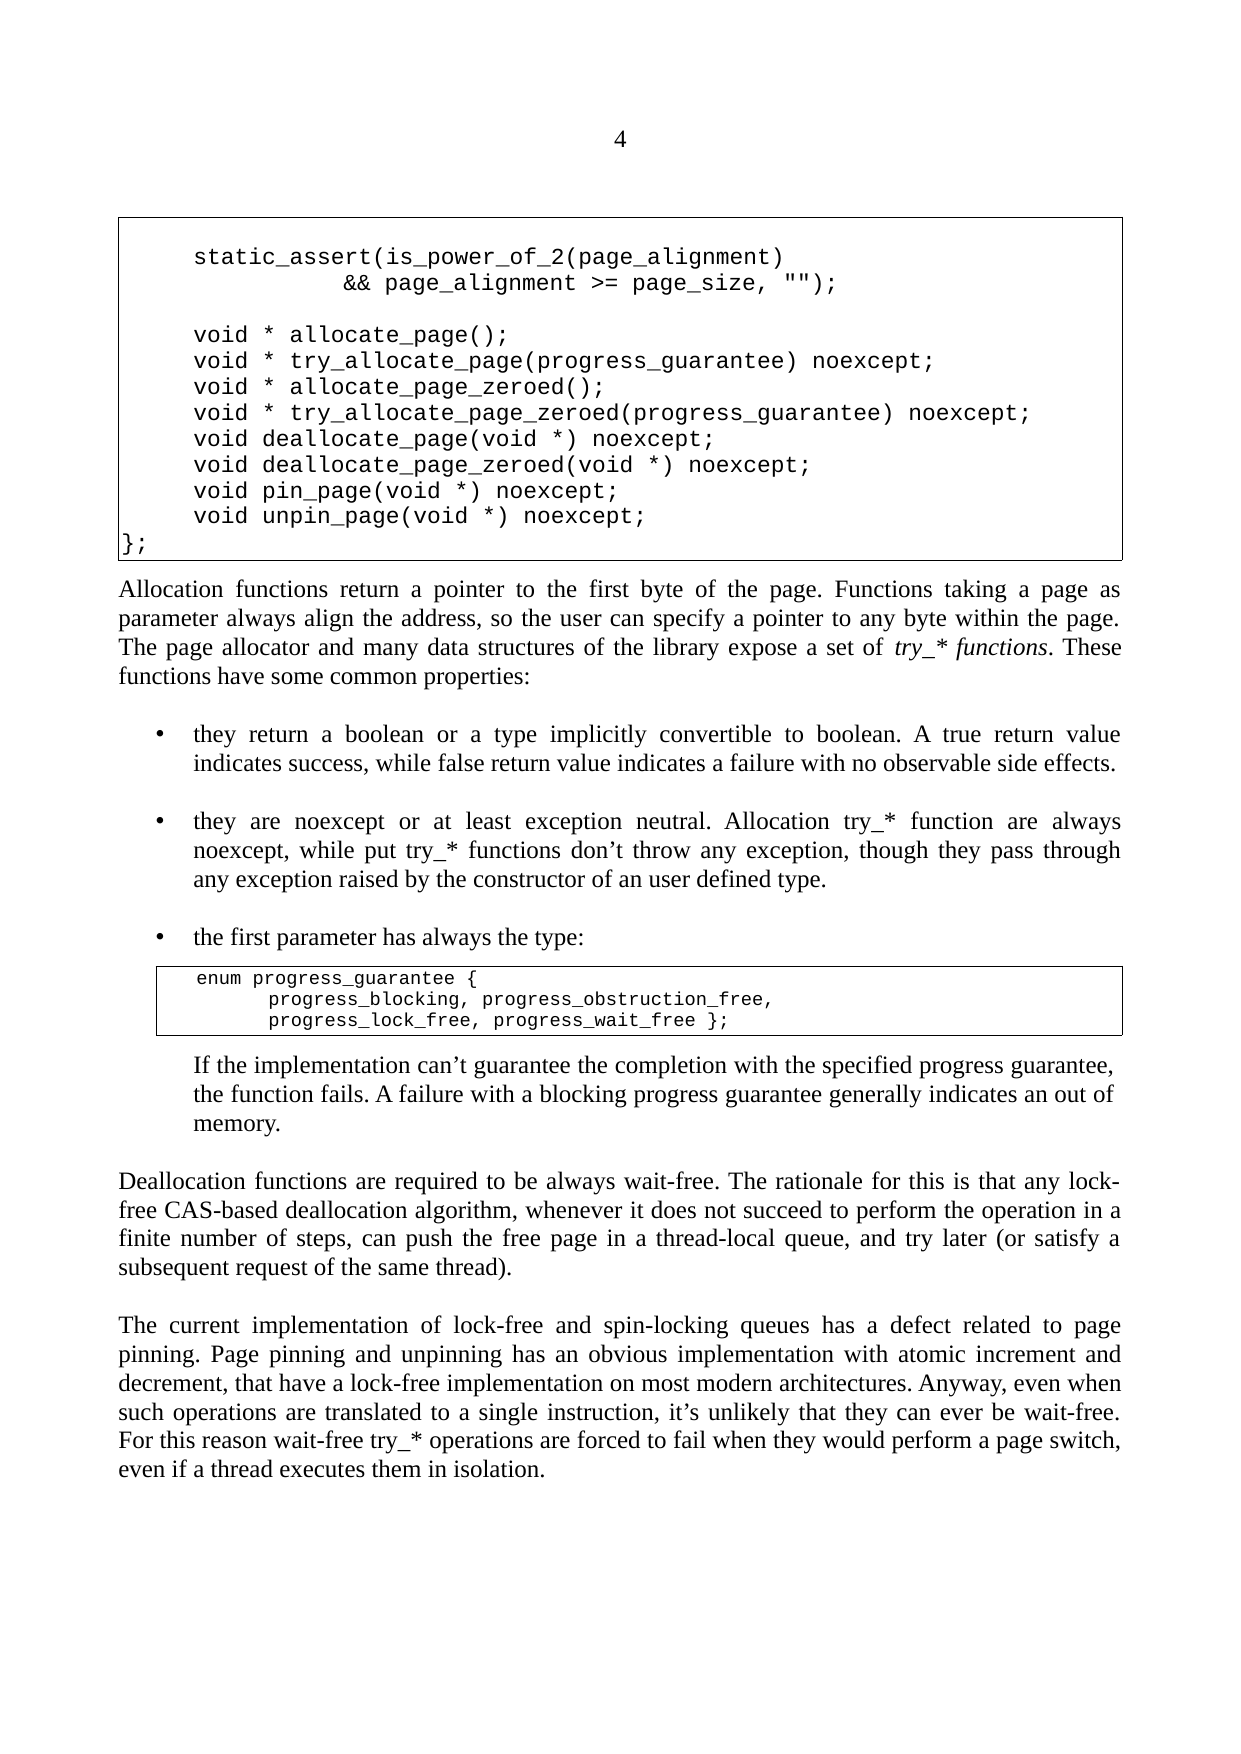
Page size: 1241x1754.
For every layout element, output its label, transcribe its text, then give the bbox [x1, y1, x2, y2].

text void deallocate_page(void *) noexcept; [119, 424, 1122, 450]
text void unpin_page(void *) noexcept; [119, 502, 1122, 528]
text void pin_page(void *) noexcept; [119, 476, 1122, 502]
list the first parameter has always the type: [156, 922, 1122, 951]
list they are noexcept or at least exception neutral. Allocation try_* function are always noexcept, while put try_* functions don’t throw any exception, though they pass through any exception raised by the constructor of an user defined type. [156, 806, 1122, 892]
text && page_alignment >= page_size, ""); [119, 268, 1122, 297]
text void * allocate_page(); [119, 320, 1122, 346]
text void * allocate_page_zeroed(); [119, 372, 1122, 398]
text void * try_allocate_page(progress_guarantee) noexcept; [119, 346, 1122, 372]
text Allocation functions return a pointer to the first byte of the page. Functions taking a page as parameter always align the address, so the user can specify a pointer to any byte within the page. The page allocator and many data structures of the library expose a set of try_* functions. These functions have some common properties: [118, 574, 1122, 689]
text The current implementation of lock-free and spin-locking queues has a defect related to page pinning. Page pinning and unpinning has an obvious implementation with atomic increment and decrement, that have a lock-free implementation on most modern architectures. Anyway, even when such operations are translated to a single instruction, it’s unlikely that they can ever be wait-free. For this reason wait-free try_* operations are forced to fail when they would perform a page switch, even if a thread executes them in isolation. [118, 1311, 1122, 1483]
list they return a boolean or a type implicitly convertible to boolean. A true return value indicates success, while false return value indicates a failure with no observable side effects. [156, 719, 1122, 777]
list enum progress_guarantee { progress_blocking, progress_obstruction_free, progress_lock_free, progress_wait_free }; [157, 967, 1122, 1035]
text Deallocation functions are required to be always wait-free. The rationale for this is that any lock-free CAS-based deallocation algorithm, whenever it does not succeed to perform the operation in a finite number of steps, can push the free page in a thread-local queue, and try later (or satisfy a subsequent request of the same thread). [118, 1166, 1122, 1281]
text void * try_allocate_page_zeroed(progress_guarantee) noexcept; [119, 398, 1122, 424]
text void deallocate_page_zeroed(void *) noexcept; [119, 450, 1122, 476]
text If the implementation can’t guarantee the completion with the specified progress guarantee, the function fails. A failure with a blocking progress guarantee generally indicates an out of memory. [118, 1050, 1122, 1136]
text }; [119, 528, 1122, 560]
text static_assert(is_power_of_2(page_alignment) [119, 242, 1122, 268]
